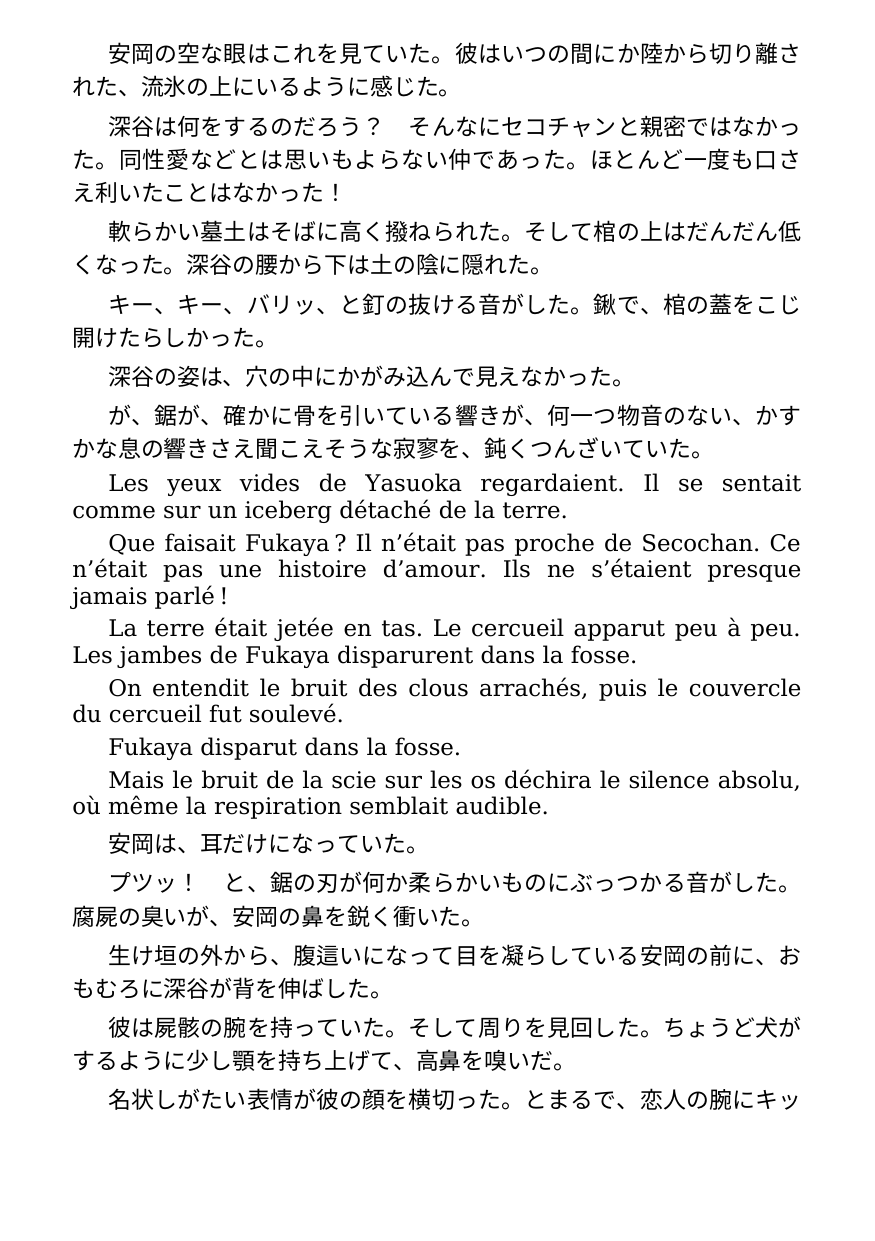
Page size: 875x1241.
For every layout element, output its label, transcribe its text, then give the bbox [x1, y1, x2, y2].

text 深谷は何をするのだろう？ そんなにセコチャンと親密ではなかった。同性愛などとは思いもよらない仲であった。ほとんど一度も口さえ利いたことはなかった！ [72, 108, 802, 208]
text On entendit le bruit des clous arrachés, puis le couvercle du cercueil fut soulevé. [72, 675, 802, 728]
text Que faisait Fukaya ? Il n’était pas proche de Secochan. Ce n’était pas une histoire d’amour. Ils ne s’étaient presque jamais parlé ! [72, 530, 802, 610]
text 安岡は、耳だけになっていた。 [72, 826, 802, 859]
text 深谷の姿は、穴の中にかがみ込んで見えなかった。 [72, 359, 802, 392]
text 彼は屍骸の腕を持っていた。そして周りを見回した。ちょうど犬がするように少し顎を持ち上げて、高鼻を嗅いだ。 [72, 1010, 802, 1076]
text 生け垣の外から、腹這いになって目を凝らしている安岡の前に、おもむろに深谷が背を伸ばした。 [72, 938, 802, 1004]
text La terre était jetée en tas. Le cercueil apparut peu à peu. Les jambes de Fukaya disparurent dans la fosse. [72, 616, 802, 669]
text Les yeux vides de Yasuoka regardaient. Il se sentait comme sur un iceberg détaché de la terre. [72, 470, 802, 524]
text 名状しがたい表情が彼の顔を横切った。とまるで、恋人の腕にキッ [72, 1082, 802, 1116]
text Fukaya disparut dans la fosse. [72, 734, 802, 761]
text が、鋸が、確かに骨を引いている響きが、何一つ物音のない、かすかな息の響きさえ聞こえそうな寂寥を、鈍くつんざいていた。 [72, 398, 802, 464]
text Mais le bruit de la scie sur les os déchira le silence absolu, où même la respiration semblait audible. [72, 767, 802, 820]
text プツッ！ と、鋸の刃が何か柔らかいものにぶっつかる音がした。腐屍の臭いが、安岡の鼻を鋭く衝いた。 [72, 865, 802, 932]
text 安岡の空な眼はこれを見ていた。彼はいつの間にか陸から切り離された、流氷の上にいるように感じた。 [72, 36, 802, 102]
text キー、キー、バリッ、と釘の抜ける音がした。鍬で、棺の蓋をこじ開けたらしかった。 [72, 286, 802, 353]
text 軟らかい墓土はそばに高く撥ねられた。そして棺の上はだんだん低くなった。深谷の腰から下は土の陰に隠れた。 [72, 214, 802, 281]
